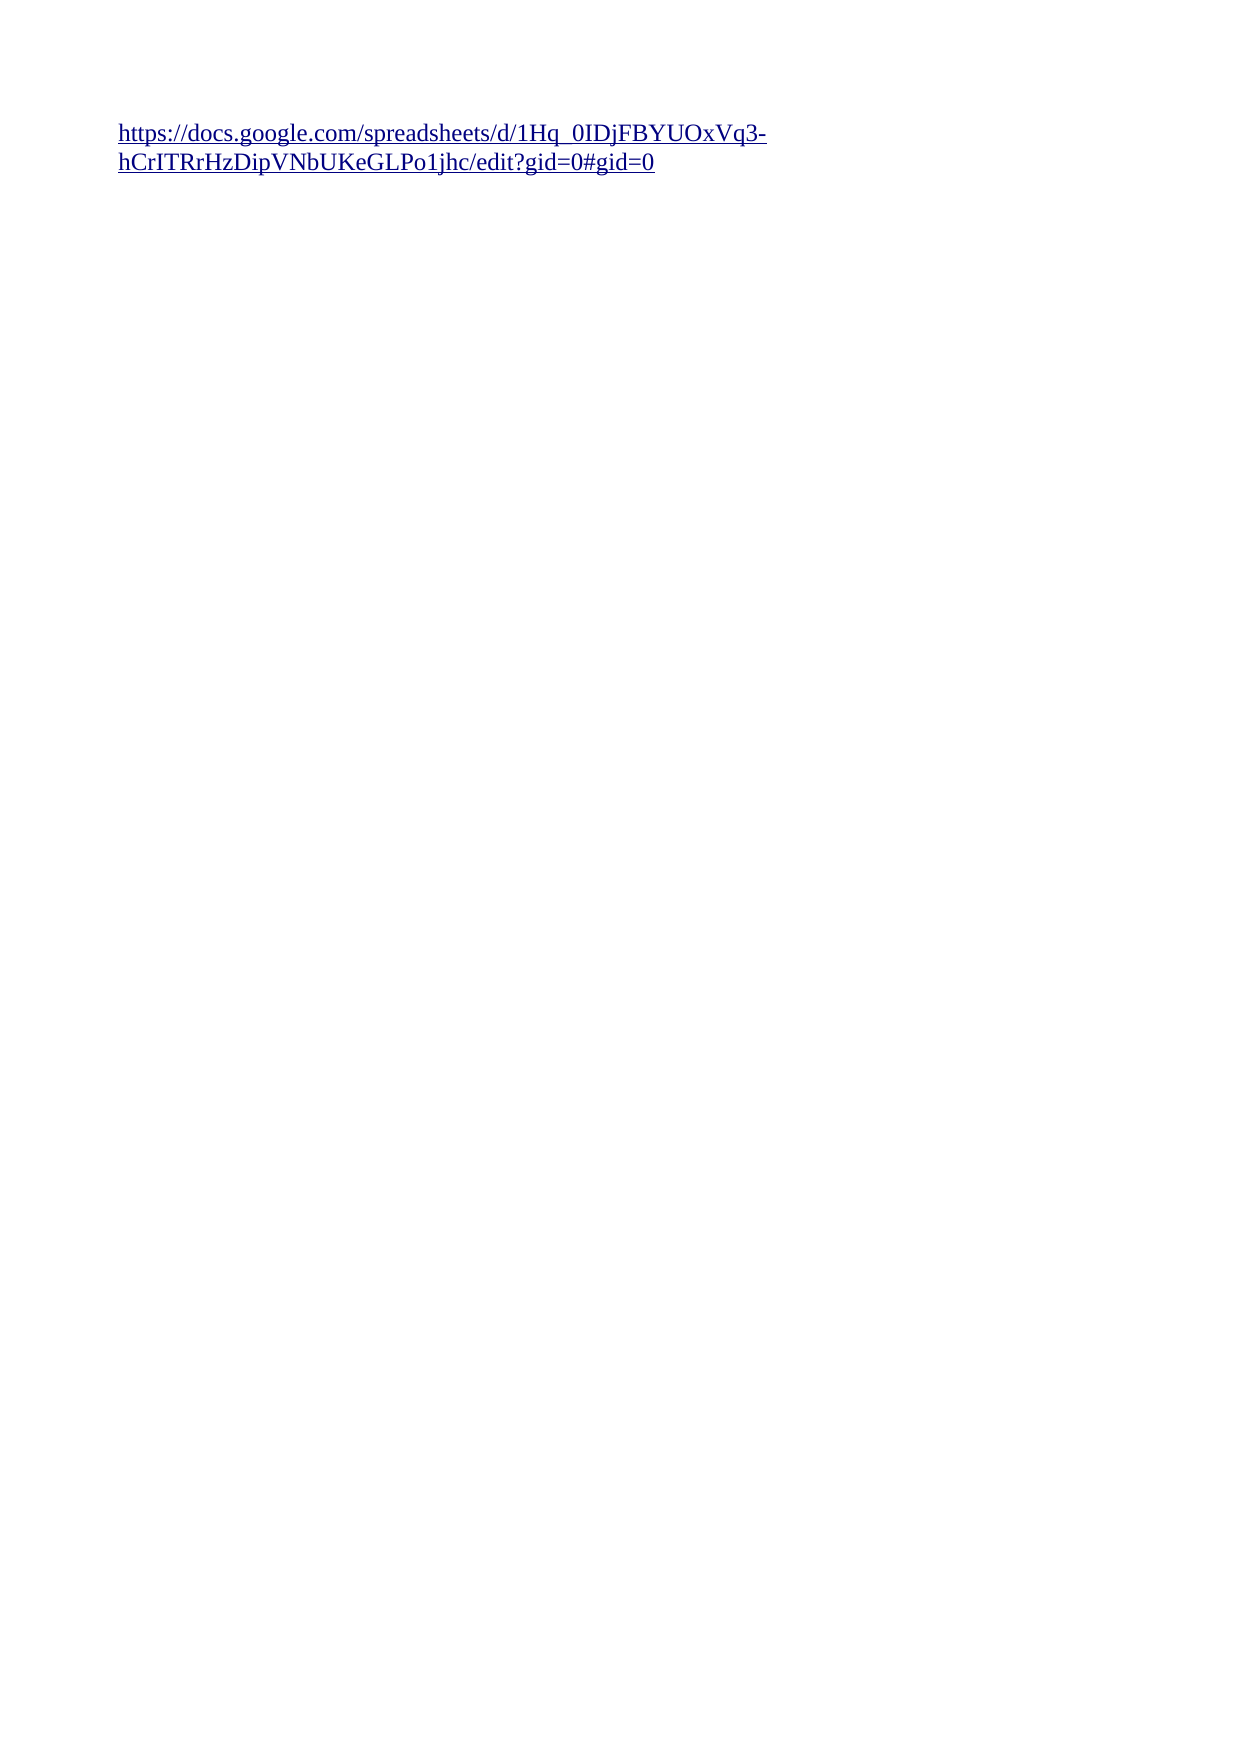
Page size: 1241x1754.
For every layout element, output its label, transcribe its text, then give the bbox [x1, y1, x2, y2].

text https://docs.google.com/spreadsheets/d/1Hq_0IDjFBYUOxVq3-hCrITRrHzDipVNbUKeGLPo1jhc/edit?gid=0#gid=0 [118, 118, 1122, 176]
